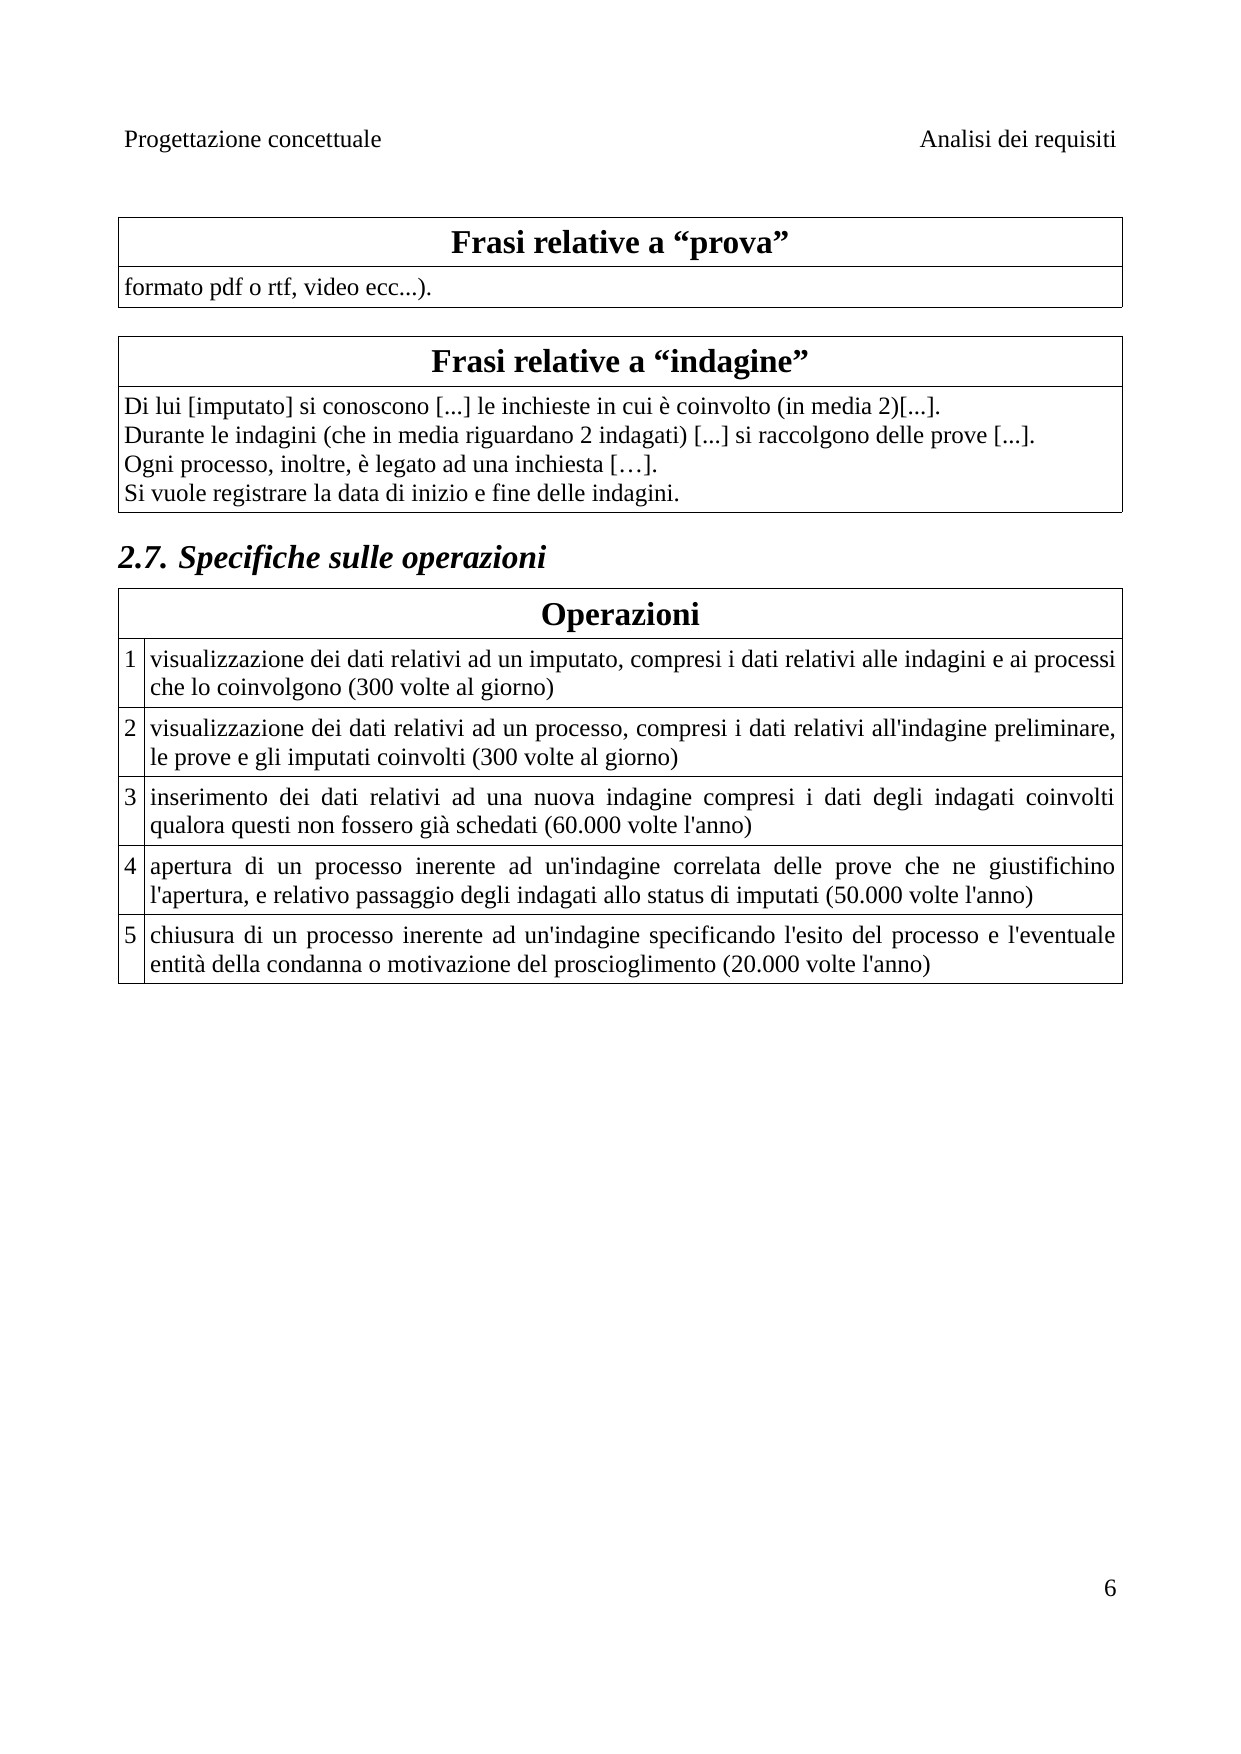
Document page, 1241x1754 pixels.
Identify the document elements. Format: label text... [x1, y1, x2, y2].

table_cell 1 [119, 639, 144, 707]
table_cell apertura di un processo inerente ad un'indagine correlata delle prove che ne giustifichino l'apertura, e relativo passaggio degli indagati allo status di imputati (50.000 volte l'anno) [145, 846, 1122, 914]
table_cell 3 [119, 777, 144, 845]
table_cell formato pdf o rtf, video ecc...). [119, 267, 1122, 307]
subtitle Specifiche sulle operazioni [118, 537, 1122, 576]
table_cell 4 [119, 846, 144, 914]
table_cell 5 [119, 915, 144, 983]
table_cell 2 [119, 708, 144, 776]
table_header Frasi relative a “prova” [119, 218, 1122, 266]
table_header Operazioni [119, 589, 1122, 638]
table_cell visualizzazione dei dati relativi ad un processo, compresi i dati relativi all'indagine preliminare, le prove e gli imputati coinvolti (300 volte al giorno) [145, 708, 1122, 776]
table_header Frasi relative a “indagine” [119, 337, 1122, 386]
table_cell visualizzazione dei dati relativi ad un imputato, compresi i dati relativi alle indagini e ai processi che lo coinvolgono (300 volte al giorno) [145, 639, 1122, 707]
table_cell Di lui [imputato] si conoscono [...] le inchieste in cui è coinvolto (in media 2)[...]. Durante le indagini (che in media riguardano 2 indagati) [...] si raccolgono delle prove [...]. Ogni processo, inoltre, è legato ad una inchiesta […]. Si vuole registrare la data di inizio e fine delle indagini. [119, 387, 1122, 512]
table_cell chiusura di un processo inerente ad un'indagine specificando l'esito del processo e l'eventuale entità della condanna o motivazione del proscioglimento (20.000 volte l'anno) [145, 915, 1122, 983]
table_cell inserimento dei dati relativi ad una nuova indagine compresi i dati degli indagati coinvolti qualora questi non fossero già schedati (60.000 volte l'anno) [145, 777, 1122, 845]
